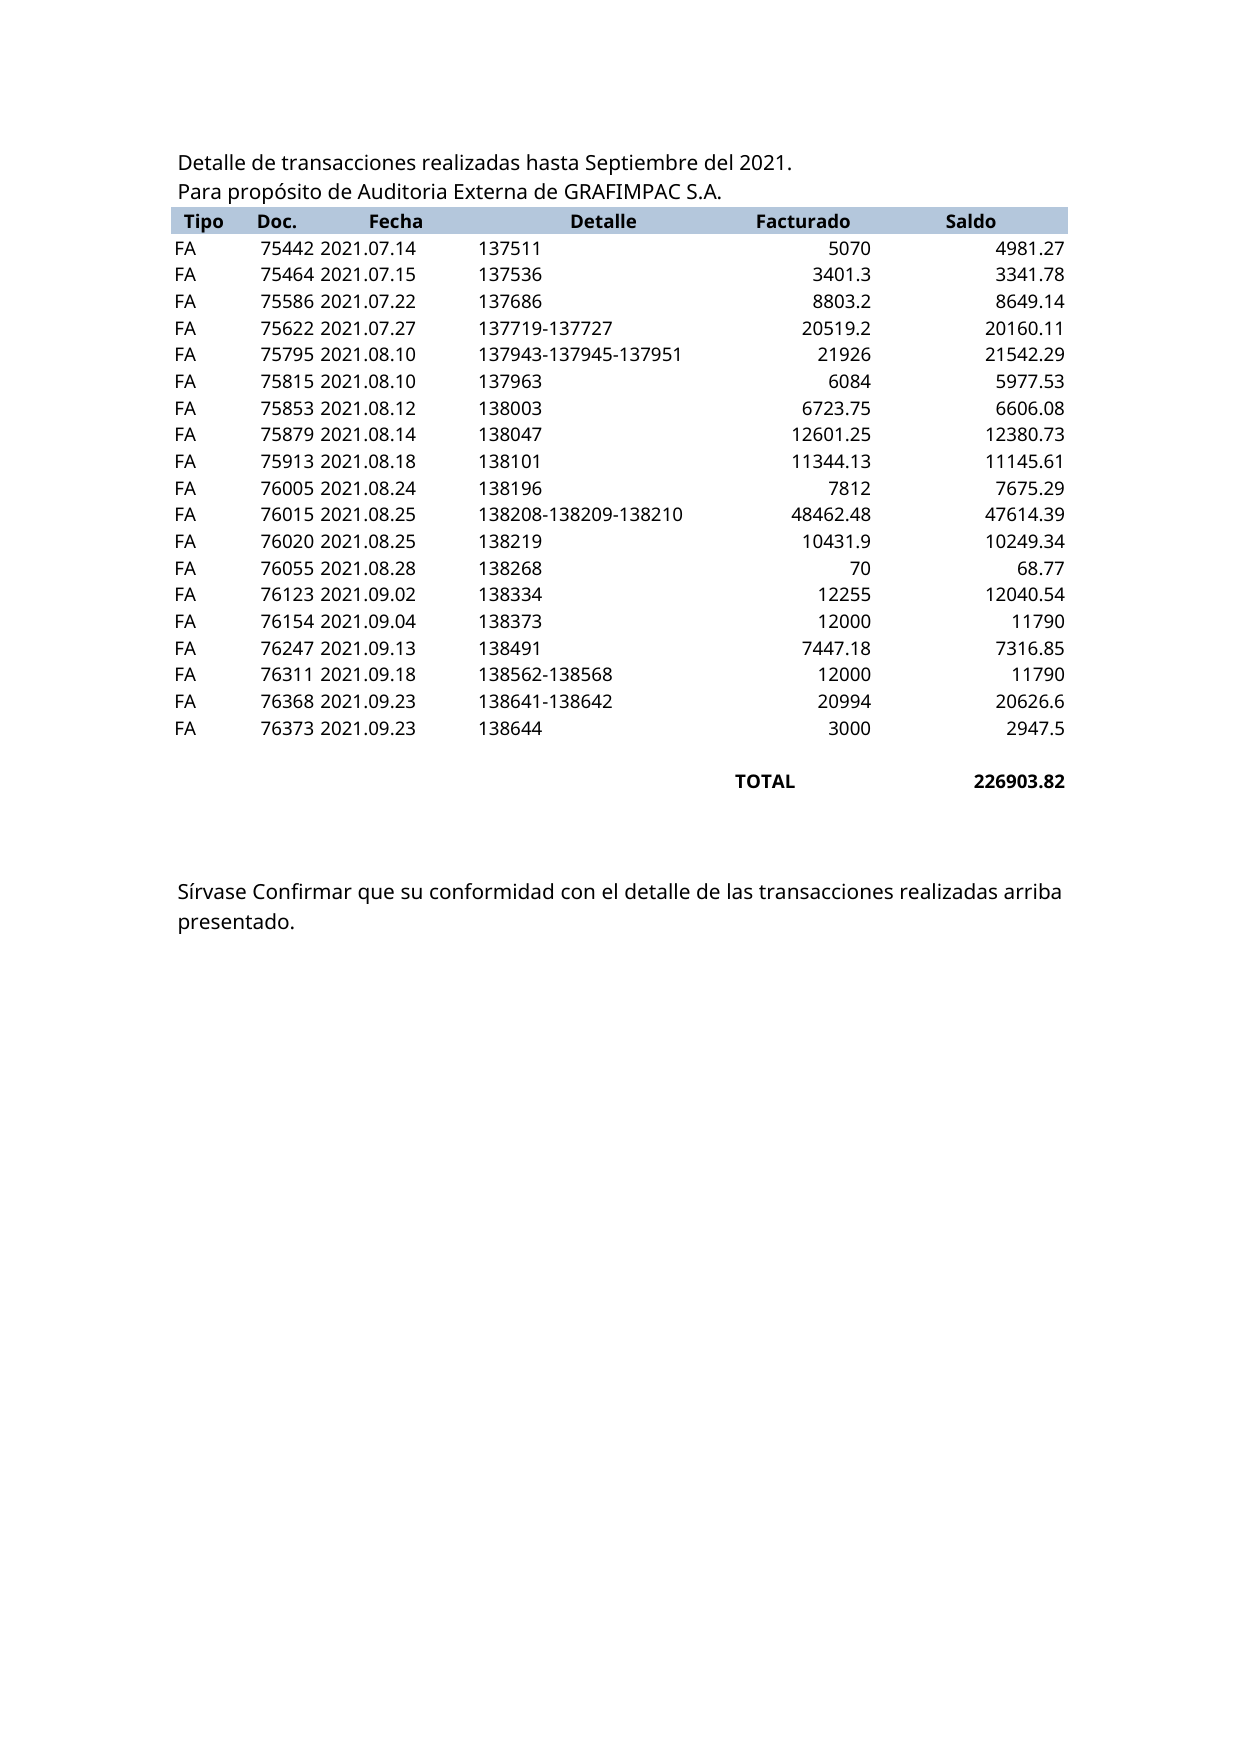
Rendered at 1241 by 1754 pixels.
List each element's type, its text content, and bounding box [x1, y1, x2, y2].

table_cell 8803.2 [732, 287, 874, 314]
table_cell 5977.53 [874, 367, 1068, 394]
table_cell 2021.08.28 [317, 554, 475, 581]
table_cell 75815 [237, 367, 317, 394]
table_cell FA [171, 261, 237, 287]
table_cell 2021.08.14 [317, 421, 475, 447]
table_cell 2021.07.15 [317, 261, 475, 287]
table_cell 75853 [237, 394, 317, 421]
table_cell 3341.78 [874, 261, 1068, 287]
table_cell 12255 [732, 581, 874, 607]
table_cell 5070 [732, 234, 874, 261]
table_cell 12601.25 [732, 421, 874, 447]
table_cell 21542.29 [874, 341, 1068, 367]
table_cell 138562-138568 [475, 661, 732, 687]
table_cell 10431.9 [732, 527, 874, 554]
table_cell 7316.85 [874, 634, 1068, 661]
table_cell 137943-137945-137951 [475, 341, 732, 367]
table_cell 2021.08.18 [317, 447, 475, 474]
table_cell 75464 [237, 261, 317, 287]
table_cell 138208-138209-138210 [475, 501, 732, 527]
table_cell FA [171, 447, 237, 474]
table_cell 137963 [475, 367, 732, 394]
table_header Facturado [732, 207, 874, 234]
table_cell 20160.11 [874, 314, 1068, 341]
table_cell 4981.27 [874, 234, 1068, 261]
table_cell 12000 [732, 607, 874, 634]
table_cell FA [171, 314, 237, 341]
table_cell FA [171, 661, 237, 687]
table_cell [317, 767, 475, 794]
table_cell 138003 [475, 394, 732, 421]
table_cell [475, 741, 732, 767]
table_cell FA [171, 421, 237, 447]
table_cell FA [171, 527, 237, 554]
table_cell 76055 [237, 554, 317, 581]
table_cell 3000 [732, 714, 874, 741]
table_cell FA [171, 554, 237, 581]
table_cell [475, 767, 732, 794]
table_cell FA [171, 634, 237, 661]
table_cell 2021.09.13 [317, 634, 475, 661]
table_cell 10249.34 [874, 527, 1068, 554]
table_header Saldo [874, 207, 1068, 234]
table_cell 76123 [237, 581, 317, 607]
table_cell 138334 [475, 581, 732, 607]
table_cell [171, 741, 237, 767]
table_cell [317, 794, 475, 821]
table_cell 11145.61 [874, 447, 1068, 474]
table_cell 8649.14 [874, 287, 1068, 314]
table_cell 138268 [475, 554, 732, 581]
table_cell 138644 [475, 714, 732, 741]
table_cell 20626.6 [874, 687, 1068, 714]
table_cell 138196 [475, 474, 732, 501]
table_cell 75442 [237, 234, 317, 261]
table_cell 11790 [874, 607, 1068, 634]
table_cell 48462.48 [732, 501, 874, 527]
table_cell 7447.18 [732, 634, 874, 661]
table_cell FA [171, 607, 237, 634]
text Detalle de transacciones realizadas hasta Septiembre del 2021. [177, 148, 1063, 176]
table_cell 76005 [237, 474, 317, 501]
table_header Fecha [317, 207, 475, 234]
table_cell [171, 794, 237, 821]
table_cell 138641-138642 [475, 687, 732, 714]
table_cell 76368 [237, 687, 317, 714]
table_cell 11790 [874, 661, 1068, 687]
table_cell 226903.82 [874, 767, 1068, 794]
table_cell 11344.13 [732, 447, 874, 474]
table_cell 2021.08.24 [317, 474, 475, 501]
table_cell 2021.09.23 [317, 687, 475, 714]
table_cell 138373 [475, 607, 732, 634]
table_cell 76373 [237, 714, 317, 741]
table_cell FA [171, 234, 237, 261]
table_cell 76154 [237, 607, 317, 634]
table_cell 138047 [475, 421, 732, 447]
table_cell 7675.29 [874, 474, 1068, 501]
table_cell 3401.3 [732, 261, 874, 287]
table_cell [475, 794, 732, 821]
table_cell 2021.09.23 [317, 714, 475, 741]
table_cell [874, 741, 1068, 767]
table_cell 2021.07.27 [317, 314, 475, 341]
table_cell [732, 794, 874, 821]
table_cell 2021.08.25 [317, 501, 475, 527]
table_cell 2021.08.25 [317, 527, 475, 554]
table_header Doc. [237, 207, 317, 234]
table_cell 7812 [732, 474, 874, 501]
table_cell [171, 767, 237, 794]
table_cell 138101 [475, 447, 732, 474]
table_cell 76015 [237, 501, 317, 527]
table_cell 12380.73 [874, 421, 1068, 447]
table_cell 20994 [732, 687, 874, 714]
table_cell [874, 794, 1068, 821]
text Sírvase Confirmar que su conformidad con el detalle de las transacciones realizadas arriba presentado. [177, 877, 1063, 936]
table_cell [237, 741, 317, 767]
table_cell 12040.54 [874, 581, 1068, 607]
table_cell 76247 [237, 634, 317, 661]
table_cell 2021.07.22 [317, 287, 475, 314]
table_cell FA [171, 687, 237, 714]
table_cell FA [171, 367, 237, 394]
table_cell 137536 [475, 261, 732, 287]
table_cell [237, 767, 317, 794]
table_cell 76311 [237, 661, 317, 687]
table_cell 138491 [475, 634, 732, 661]
table_cell FA [171, 501, 237, 527]
table_cell 75795 [237, 341, 317, 367]
table_cell [237, 794, 317, 821]
table_cell 75586 [237, 287, 317, 314]
text Para propósito de Auditoria Externa de GRAFIMPAC S.A. [177, 177, 1063, 206]
table_cell 6723.75 [732, 394, 874, 421]
table_cell [317, 741, 475, 767]
table_cell FA [171, 287, 237, 314]
table_cell 75622 [237, 314, 317, 341]
table_cell 76020 [237, 527, 317, 554]
table_cell FA [171, 714, 237, 741]
table_cell 6084 [732, 367, 874, 394]
table_cell FA [171, 394, 237, 421]
table_cell 137719-137727 [475, 314, 732, 341]
table_cell FA [171, 341, 237, 367]
table_cell 12000 [732, 661, 874, 687]
table_cell 2021.09.02 [317, 581, 475, 607]
table_cell 2021.09.18 [317, 661, 475, 687]
table_cell 2021.07.14 [317, 234, 475, 261]
table_cell TOTAL [732, 767, 874, 794]
table_cell 75879 [237, 421, 317, 447]
table_cell FA [171, 474, 237, 501]
table_cell 2021.08.10 [317, 367, 475, 394]
table_cell 6606.08 [874, 394, 1068, 421]
table_cell [732, 741, 874, 767]
table_cell 75913 [237, 447, 317, 474]
table_cell 2021.08.10 [317, 341, 475, 367]
table_cell 21926 [732, 341, 874, 367]
table_cell 137686 [475, 287, 732, 314]
table_header Tipo [171, 207, 237, 234]
table_cell 47614.39 [874, 501, 1068, 527]
table_cell 138219 [475, 527, 732, 554]
table_cell 2021.09.04 [317, 607, 475, 634]
table_cell 20519.2 [732, 314, 874, 341]
table_header Detalle [475, 207, 732, 234]
table_cell 68.77 [874, 554, 1068, 581]
table_cell 2947.5 [874, 714, 1068, 741]
table_cell FA [171, 581, 237, 607]
table_cell 70 [732, 554, 874, 581]
table_cell 137511 [475, 234, 732, 261]
table_cell 2021.08.12 [317, 394, 475, 421]
